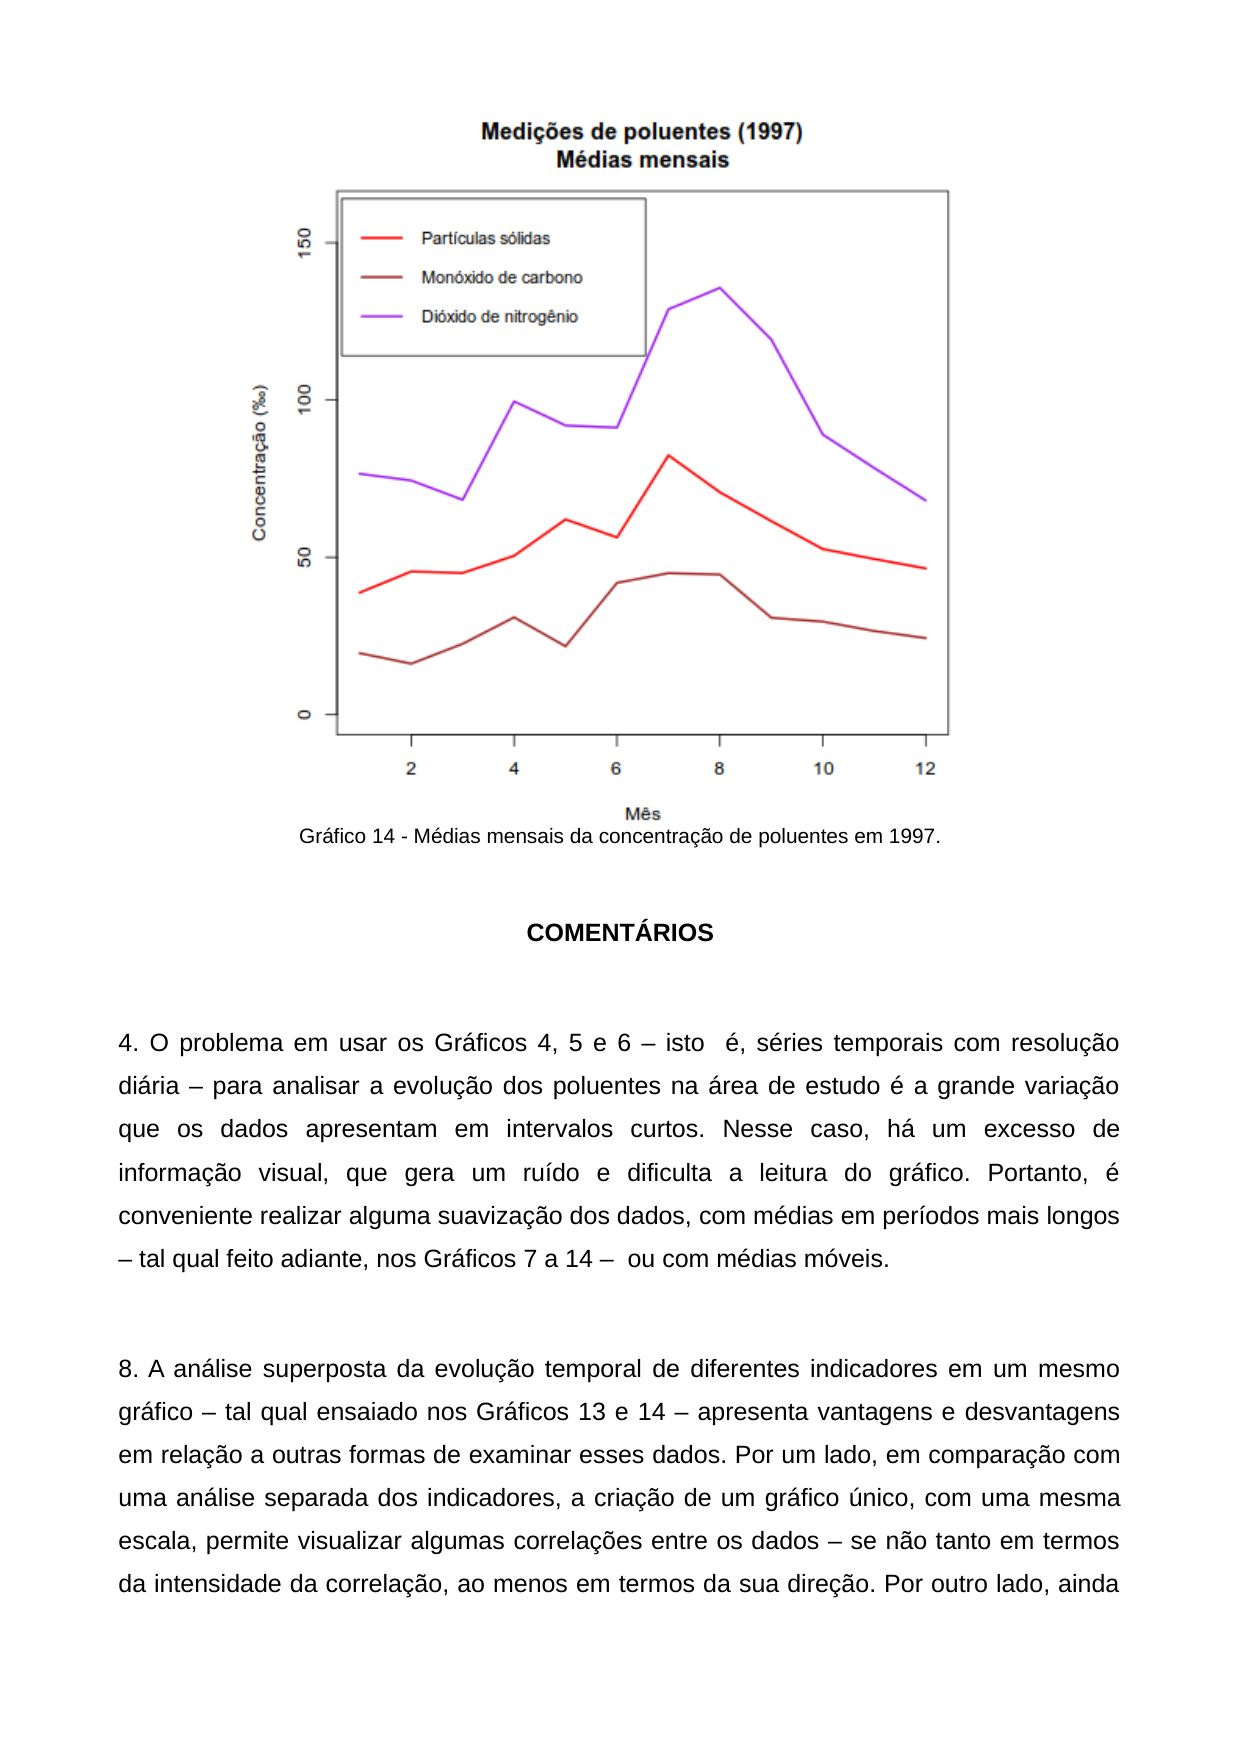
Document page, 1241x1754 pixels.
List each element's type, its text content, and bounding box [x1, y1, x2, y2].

text COMENTÁRIOS [118, 918, 1122, 947]
text 8. A análise superposta da evolução temporal de diferentes indicadores em um mesmo gráfico – tal qual ensaiado nos Gráficos 13 e 14 – apresenta vantagens e desvantagens em relação a outras formas de examinar esses dados. Por um lado, em comparação com uma análise separada dos indicadores, a criação de um gráfico único, com uma mesma escala, permite visualizar algumas correlações entre os dados – se não tanto em termos da intensidade da correlação, ao menos em termos da sua direção. Por outro lado, ainda [118, 1354, 1122, 1598]
text Gráfico 14 - Médias mensais da concentração de poluentes em 1997. [245, 824, 995, 847]
text 4. O problema em usar os Gráficos 4, 5 e 6 – isto é, séries temporais com resolução diária – para analisar a evolução dos poluentes na área de estudo é a grande variação que os dados apresentam em intervalos curtos. Nesse caso, há um excesso de informação visual, que gera um ruído e dificulta a leitura do gráfico. Portanto, é conveniente realizar alguma suavização dos dados, com médias em períodos mais longos – tal qual feito adiante, nos Gráficos 7 a 14 – ou com médias móveis. [118, 1028, 1122, 1272]
picture [245, 120, 995, 824]
